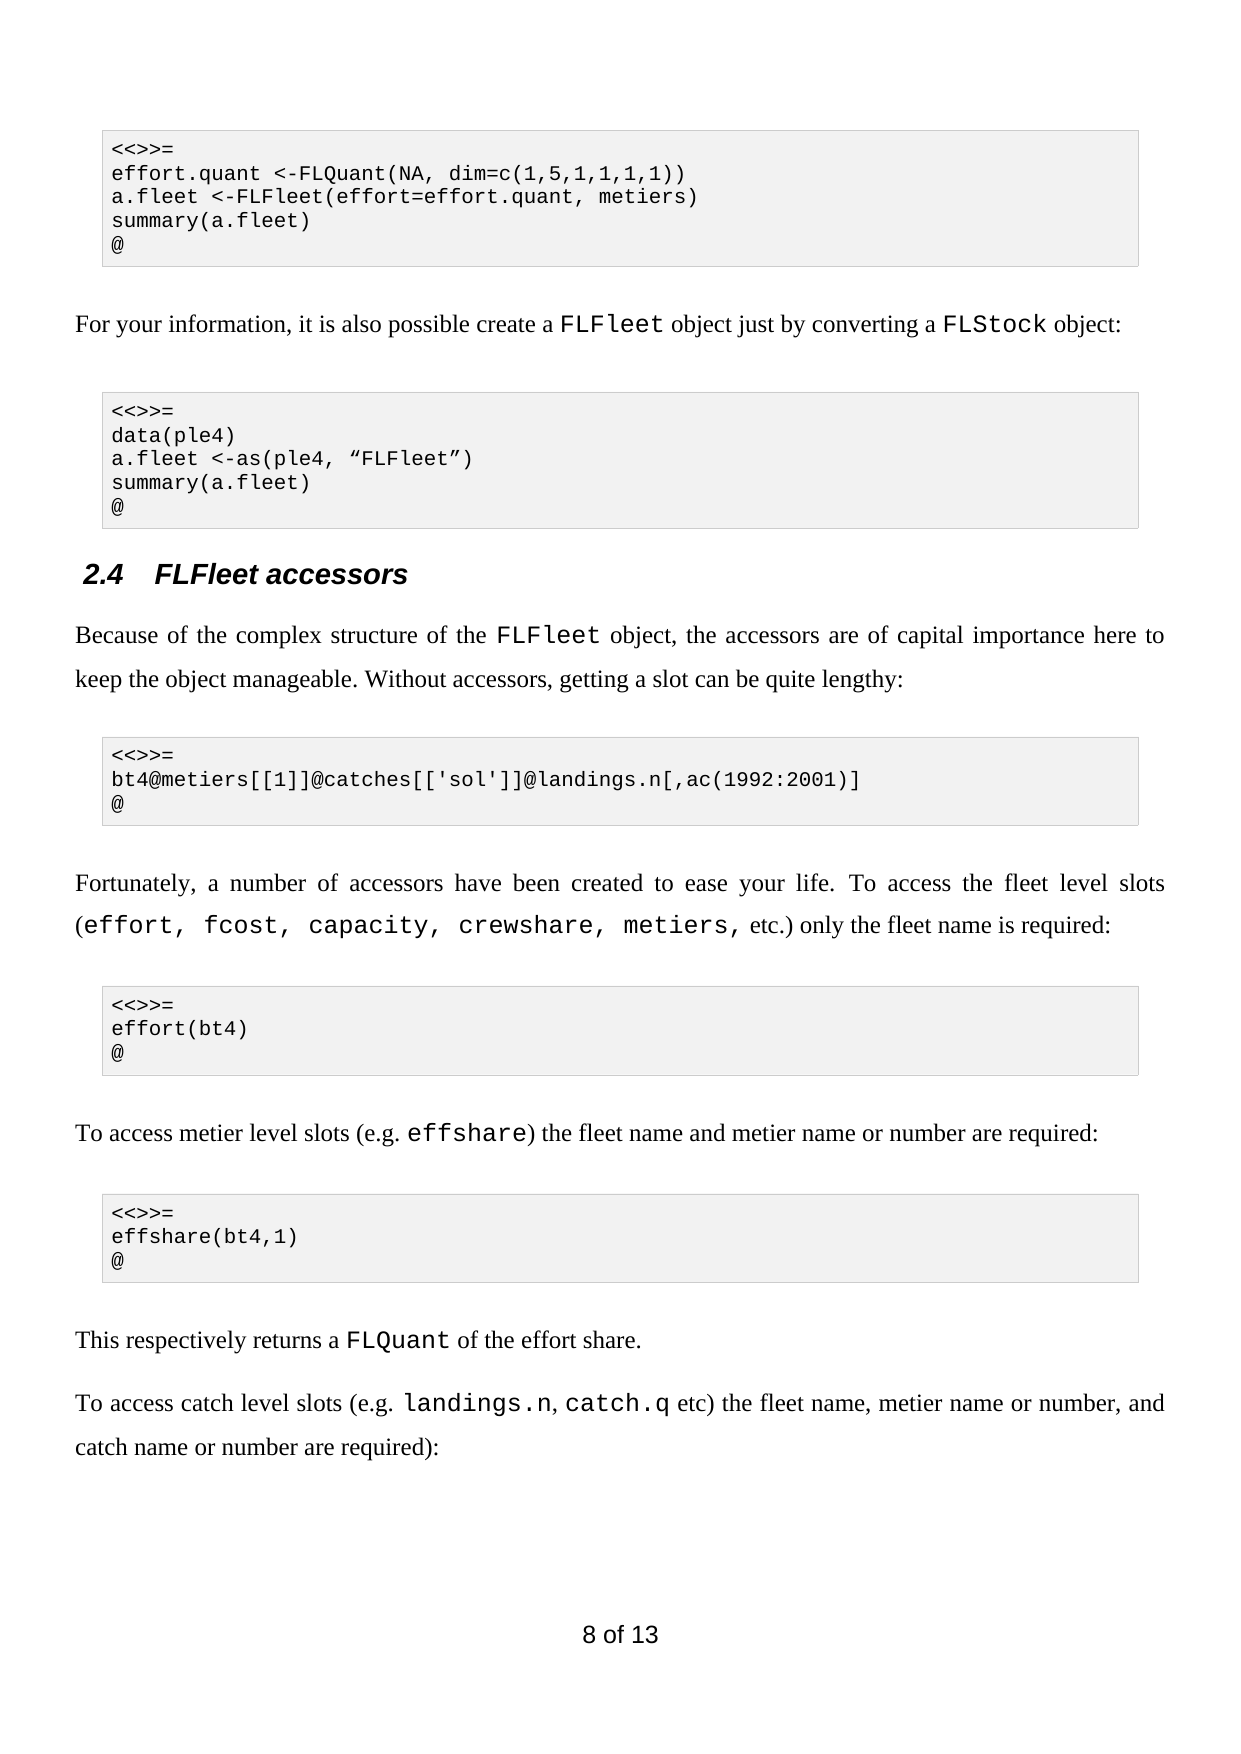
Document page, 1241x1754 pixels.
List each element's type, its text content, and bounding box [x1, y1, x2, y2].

text data(ple4) [111, 425, 1129, 448]
text Fortunately, a number of accessors have been created to ease your life. To access the fleet level slots (effort, fcost, capacity, crewshare, metiers, etc.) only the fleet name is required: [75, 724, 1166, 941]
text Because of the complex structure of the FLFleet object, the accessors are of capital importance here to keep the object manageable. Without accessors, getting a slot can be quite lengthy: [75, 621, 1166, 693]
text This respectively returns a FLQuant of the effort share. [75, 1182, 1166, 1356]
text @ [111, 234, 1129, 257]
text @ [111, 1042, 1129, 1066]
text To access catch level slots (e.g. landings.n, catch.q etc) the fleet name, metier name or number, and catch name or number are required): [75, 1389, 1166, 1461]
text <<>>= [111, 746, 1129, 769]
text a.fleet <-FLFleet(effort=effort.quant, metiers) [111, 186, 1129, 210]
text bt4@metiers[[1]]@catches[['sol']]@landings.n[,ac(1992:2001)] [111, 769, 1129, 793]
text For your information, it is also possible create a FLFleet object just by converting a FLStock object: [75, 118, 1166, 340]
text summary(a.fleet) [111, 472, 1129, 496]
text @ [111, 496, 1129, 519]
text a.fleet <-as(ple4, “FLFleet”) [111, 448, 1129, 472]
text <<>>= [111, 995, 1129, 1018]
text summary(a.fleet) [111, 210, 1129, 234]
text @ [111, 793, 1129, 816]
text effort.quant <-FLQuant(NA, dim=c(1,5,1,1,1,1)) [111, 163, 1129, 186]
text To access metier level slots (e.g. effshare) the fleet name and metier name or number are required: [75, 974, 1166, 1149]
text <<>>= [111, 139, 1129, 163]
text @ [111, 1250, 1129, 1273]
text effort(bt4) [111, 1018, 1129, 1042]
subtitle FLFleet accessors [75, 380, 1166, 591]
text <<>>= [111, 1202, 1129, 1226]
text effshare(bt4,1) [111, 1226, 1129, 1250]
text <<>>= [111, 401, 1129, 425]
